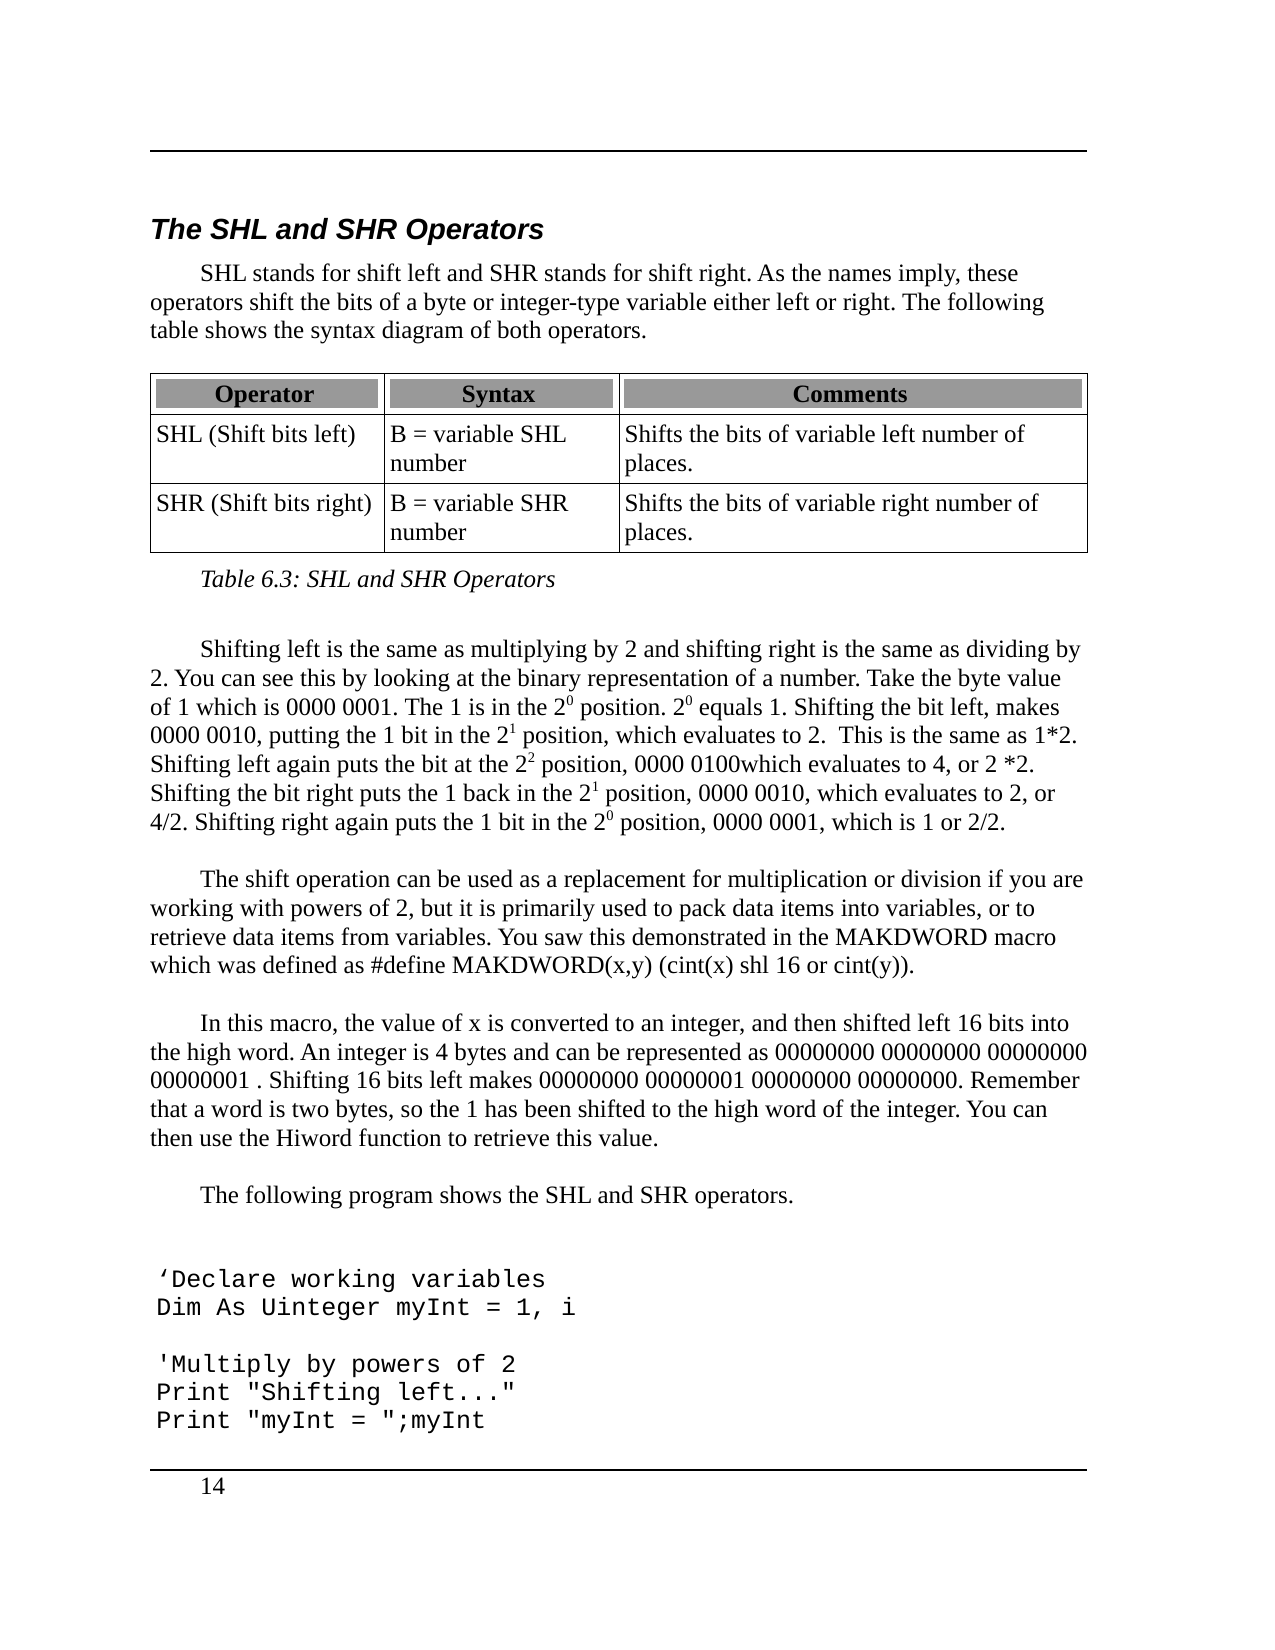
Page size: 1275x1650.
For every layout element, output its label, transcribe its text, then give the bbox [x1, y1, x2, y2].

subtitle The SHL and SHR Operators [150, 212, 1087, 246]
table_cell SHR (Shift bits right) [151, 484, 384, 552]
text Table 6.3: SHL and SHR Operators [150, 564, 1087, 593]
text 'Multiply by powers of 2 [150, 1351, 1087, 1379]
table_header Syntax [385, 374, 619, 413]
table_cell SHL (Shift bits left) [151, 415, 384, 482]
text Dim As Uinteger myInt = 1, i [150, 1294, 1087, 1323]
table_cell B = variable SHL number [385, 415, 619, 482]
text SHL stands for shift left and SHR stands for shift right. As the names imply, these operators shift the bits of a byte or integer-type variable either left or right. The following table shows the syntax diagram of both operators. [150, 258, 1087, 344]
table_header Operator [151, 374, 384, 413]
text Print "myInt = ";myInt [150, 1408, 1087, 1436]
text ‘Declare working variables [150, 1266, 1087, 1294]
text The shift operation can be used as a replacement for multiplication or division if you are working with powers of 2, but it is primarily used to pack data items into variables, or to retrieve data items from variables. You saw this demonstrated in the MAKDWORD macro which was defined as #define MAKDWORD(x,y) (cint(x) shl 16 or cint(y)). [150, 864, 1087, 979]
text Shifting left is the same as multiplying by 2 and shifting right is the same as dividing by 2. You can see this by looking at the binary representation of a number. Take the byte value of 1 which is 0000 0001. The 1 is in the 20 position. 20 equals 1. Shifting the bit left, makes 0000 0010, putting the 1 bit in the 21 position, which evaluates to 2. This is the same as 1*2. Shifting left again puts the bit at the 22 position, 0000 0100which evaluates to 4, or 2 *2. Shifting the bit right puts the 1 back in the 21 position, 0000 0010, which evaluates to 2, or 4/2. Shifting right again puts the 1 bit in the 20 position, 0000 0001, which is 1 or 2/2. [150, 634, 1087, 835]
text The following program shows the SHL and SHR operators. [150, 1180, 1087, 1209]
table_cell Shifts the bits of variable right number of places. [620, 484, 1087, 552]
table_cell B = variable SHR number [385, 484, 619, 552]
table_cell Shifts the bits of variable left number of places. [620, 415, 1087, 482]
text Print "Shifting left..." [150, 1379, 1087, 1408]
text In this macro, the value of x is converted to an integer, and then shifted left 16 bits into the high word. An integer is 4 bytes and can be represented as 00000000 00000000 00000000 00000001 . Shifting 16 bits left makes 00000000 00000001 00000000 00000000. Remember that a word is two bytes, so the 1 has been shifted to the high word of the integer. You can then use the Hiword function to retrieve this value. [150, 1008, 1087, 1152]
table_header Comments [620, 374, 1087, 413]
